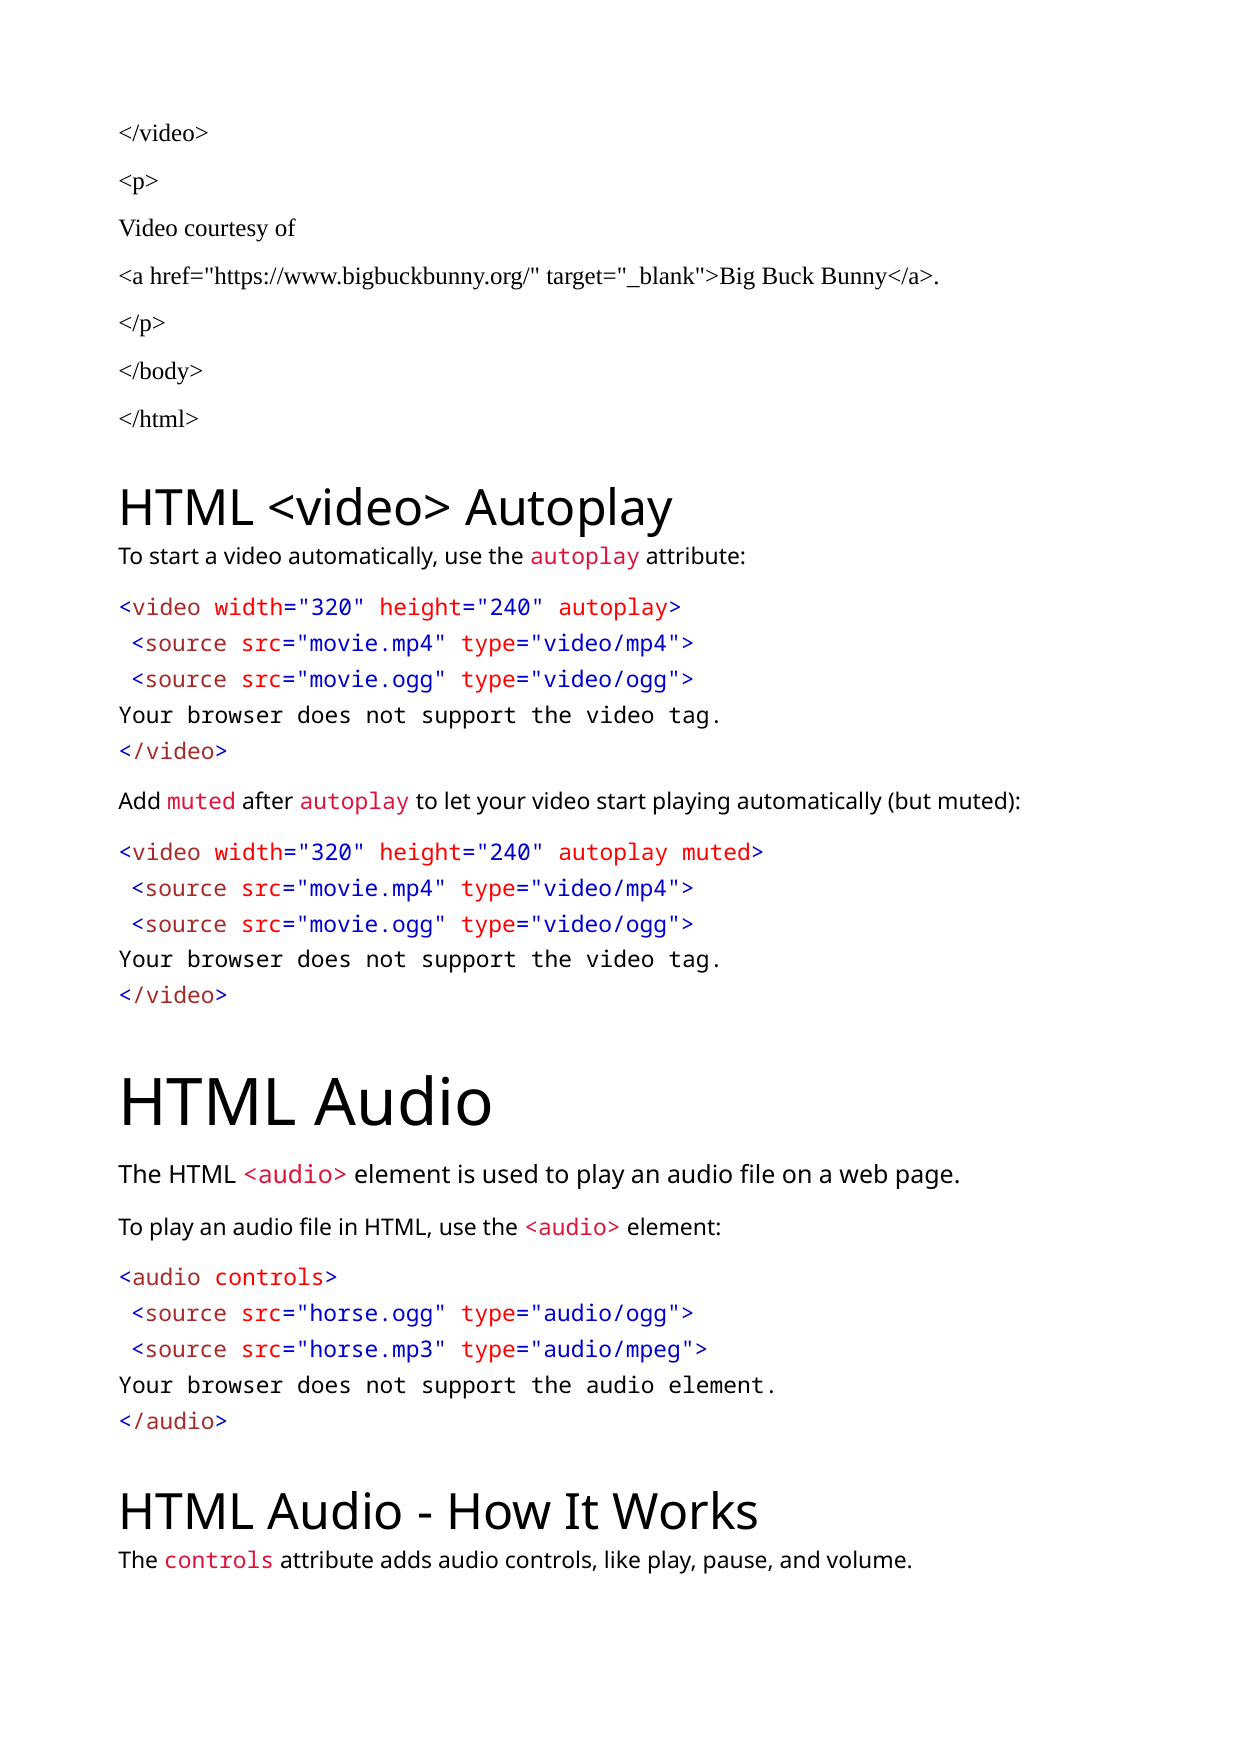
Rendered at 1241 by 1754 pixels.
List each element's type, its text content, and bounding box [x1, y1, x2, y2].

text </p> [118, 308, 1122, 337]
text </video> [118, 118, 1122, 147]
subtitle HTML Audio [118, 1055, 1122, 1144]
text <audio controls> <source src="horse.ogg" type="audio/ogg"> <source src="horse.mp3" type="audio/mpeg"> Your browser does not support the audio element. </audio> [118, 1261, 1122, 1436]
text <video width="320" height="240" autoplay> <source src="movie.mp4" type="video/mp4"> <source src="movie.ogg" type="video/ogg"> Your browser does not support the video tag. </video> [118, 591, 1122, 766]
text Video courtesy of [118, 213, 1122, 242]
text To play an audio file in HTML, use the <audio> element: [118, 1211, 1122, 1242]
text The HTML <audio> element is used to play an audio file on a web page. [118, 1157, 1122, 1191]
subtitle HTML <video> Autoplay [118, 472, 1122, 540]
text <a href="https://www.bigbuckbunny.org/" target="_blank">Big Buck Bunny</a>. [118, 261, 1122, 290]
text </html> [118, 404, 1122, 432]
text <p> [118, 166, 1122, 194]
text The controls attribute adds audio controls, like play, pause, and volume. [118, 1544, 1122, 1576]
text </body> [118, 356, 1122, 385]
text To start a video automatically, use the autoplay attribute: [118, 540, 1122, 572]
text <video width="320" height="240" autoplay muted> <source src="movie.mp4" type="video/mp4"> <source src="movie.ogg" type="video/ogg"> Your browser does not support the video tag. </video> [118, 836, 1122, 1011]
subtitle HTML Audio - How It Works [118, 1476, 1122, 1544]
text Add muted after autoplay to let your video start playing automatically (but muted): [118, 785, 1122, 816]
